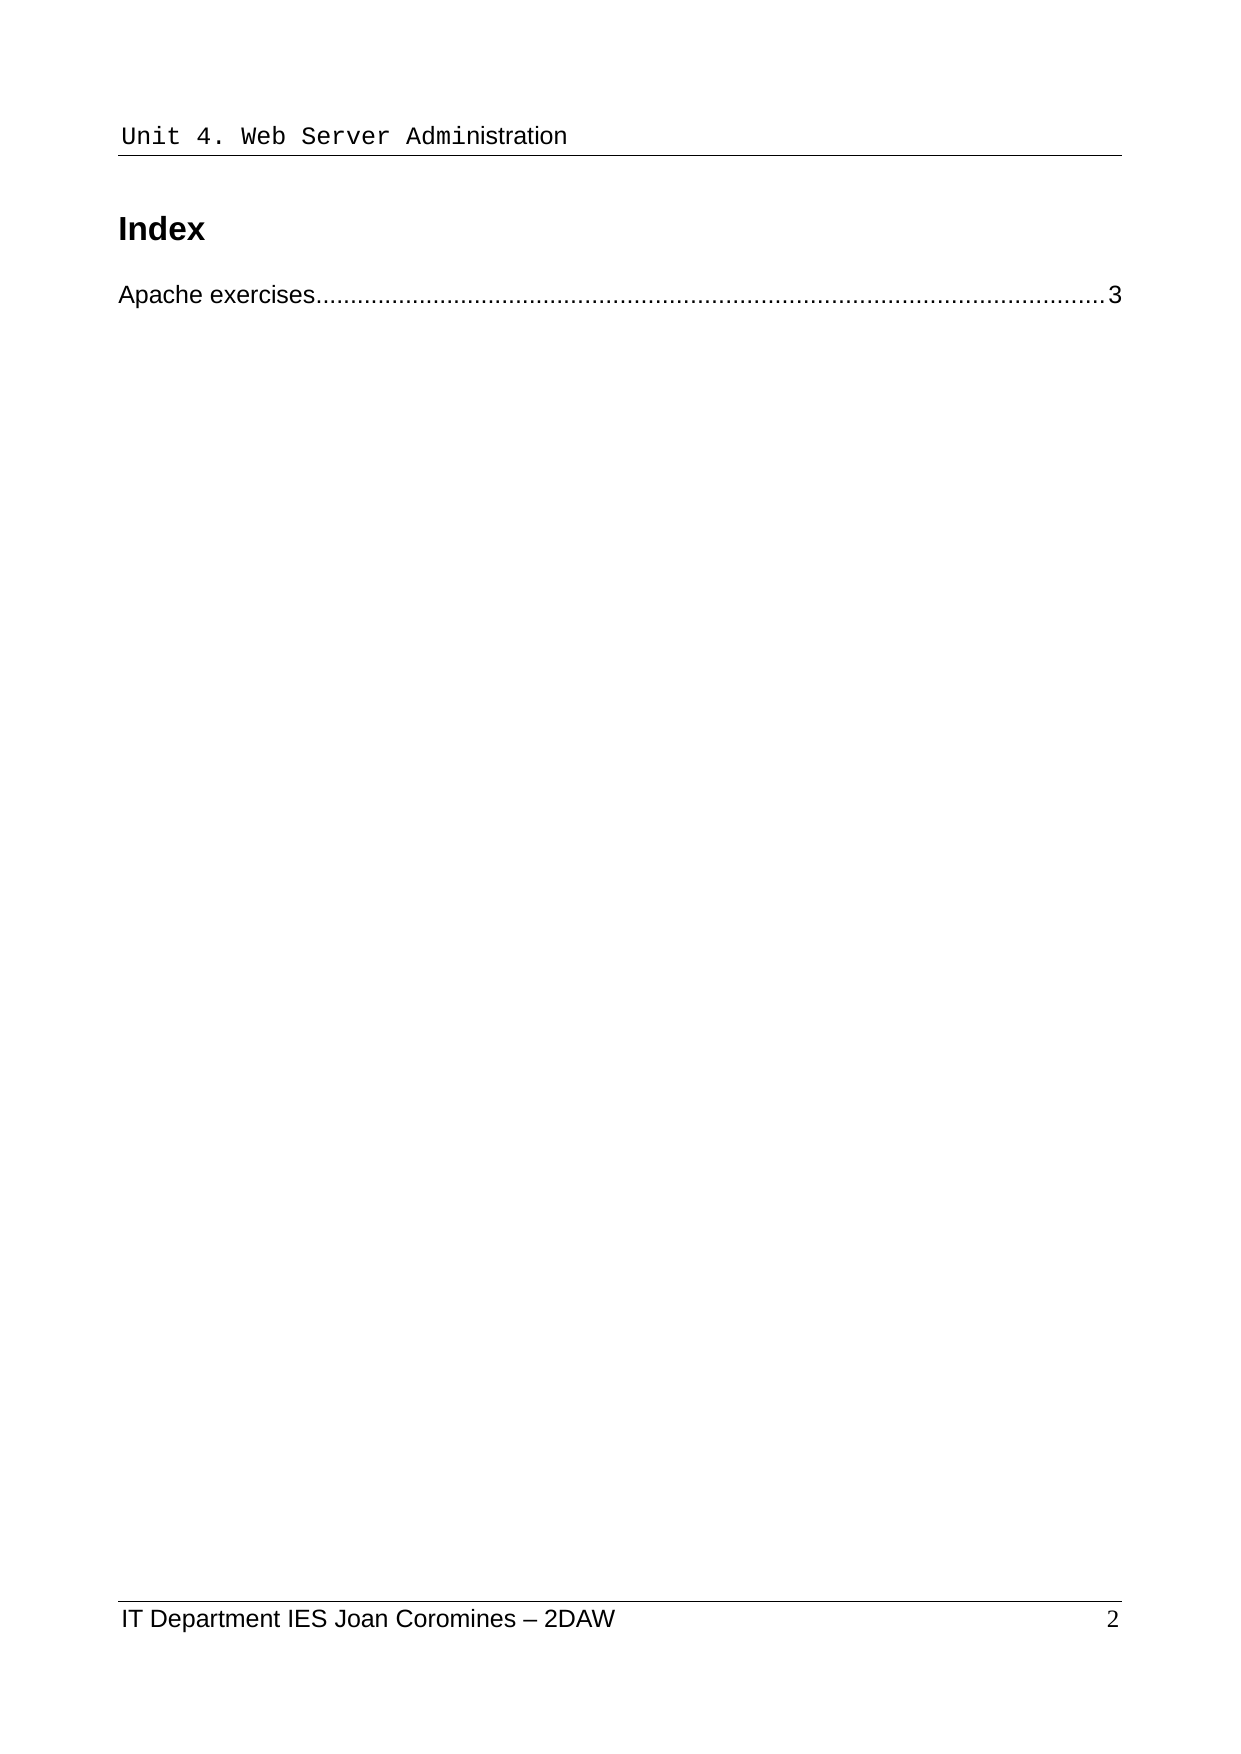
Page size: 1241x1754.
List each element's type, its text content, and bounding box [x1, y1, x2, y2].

text Apache exercises 3 [118, 279, 1122, 308]
subtitle Index [118, 209, 1122, 248]
